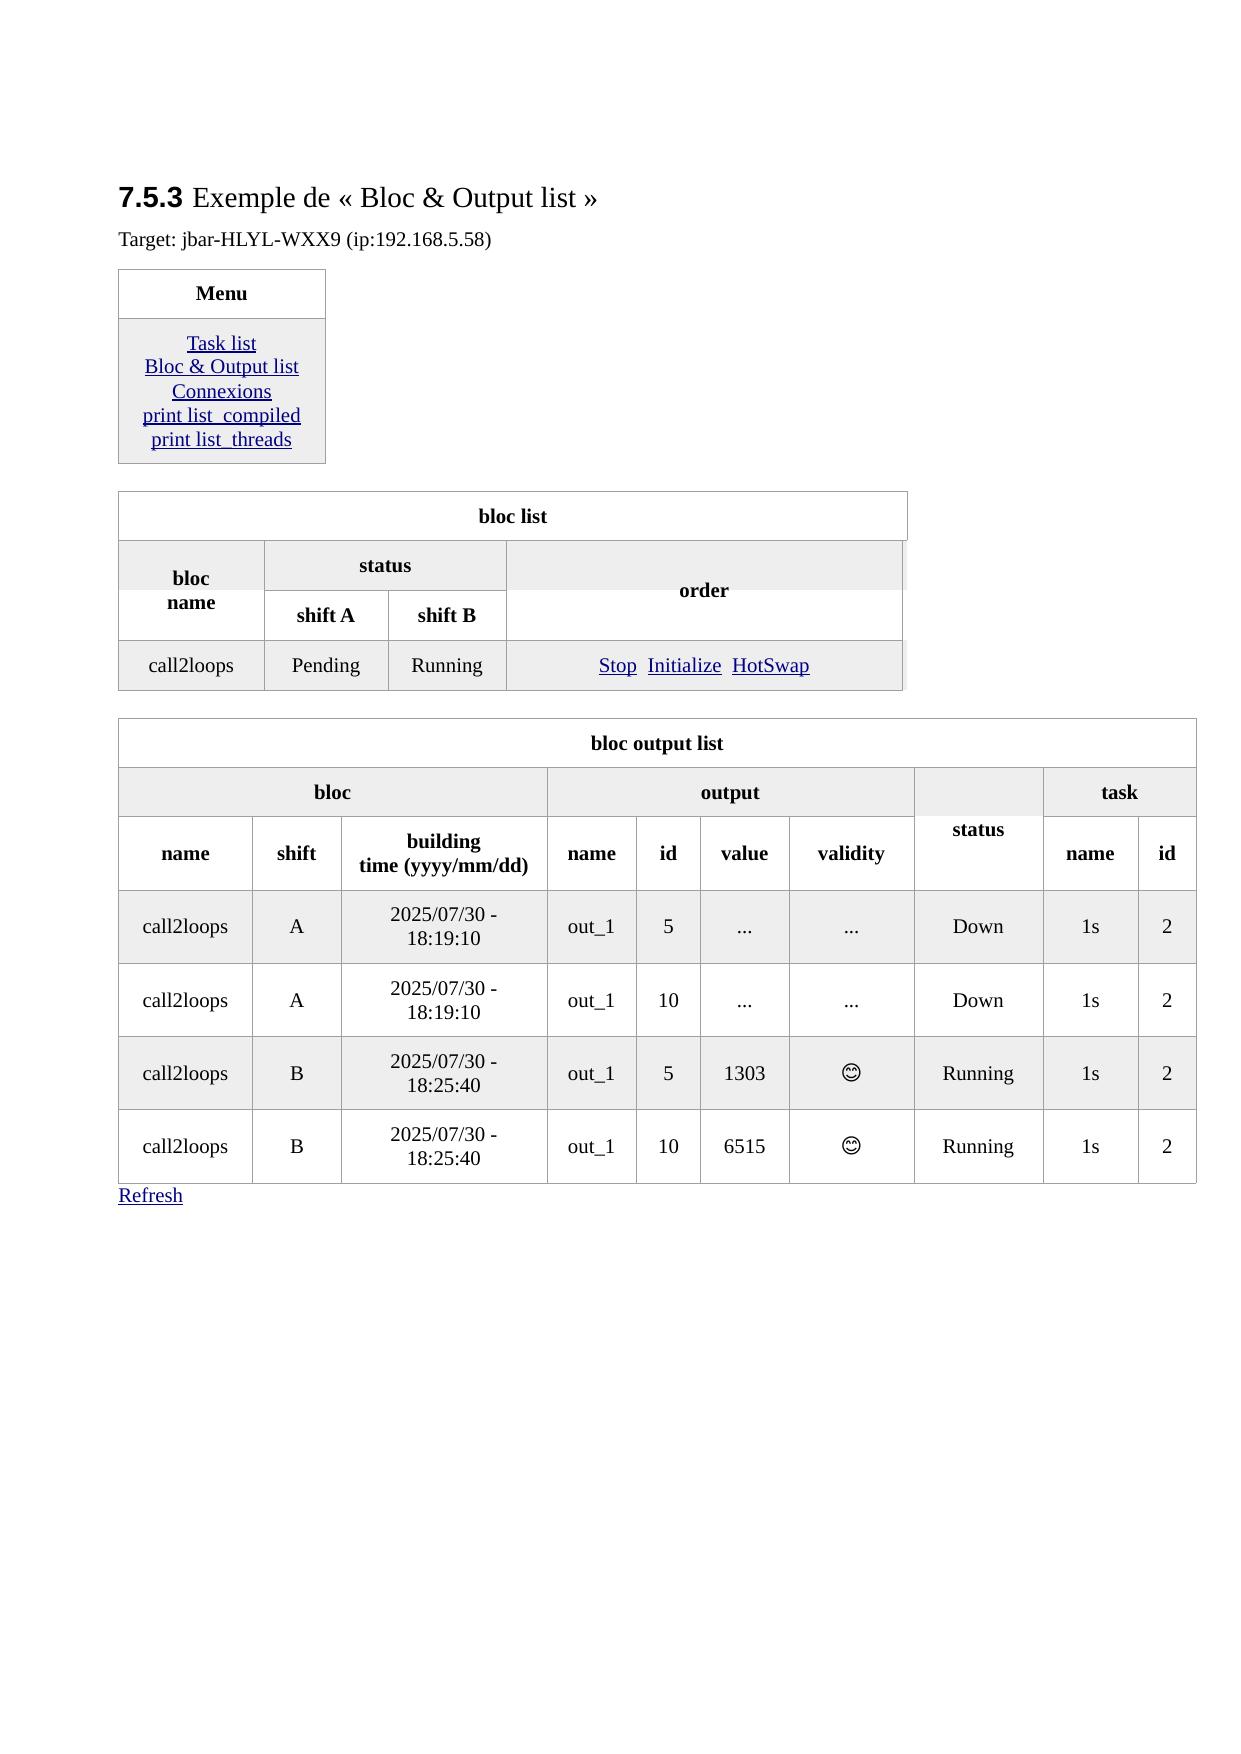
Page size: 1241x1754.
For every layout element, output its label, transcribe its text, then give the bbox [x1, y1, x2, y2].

table_cell out_1 [548, 1110, 636, 1183]
table_cell output [548, 768, 914, 816]
table_cell validity [790, 817, 914, 890]
table_cell 😊 [790, 1110, 914, 1183]
table_cell ... [790, 891, 914, 963]
table_cell id [1139, 817, 1196, 890]
table_cell 5 [637, 1037, 700, 1109]
table_cell order [507, 541, 902, 640]
table_cell call2loops [119, 964, 252, 1036]
table_cell call2loops [119, 1037, 252, 1109]
table_cell 1s [1044, 891, 1138, 963]
table_cell 2025/07/30 - 18:19:10 [342, 891, 547, 963]
table_cell 10 [637, 964, 700, 1036]
subtitle Exemple de « Bloc & Output list » [118, 180, 1122, 214]
table_cell shift [253, 817, 341, 890]
table_cell 2025/07/30 - 18:19:10 [342, 964, 547, 1036]
table_cell name [119, 817, 252, 890]
table_cell call2loops [119, 891, 252, 963]
table_cell [903, 590, 907, 640]
table_cell 2025/07/30 - 18:25:40 [342, 1110, 547, 1183]
table_cell B [253, 1110, 341, 1183]
table_cell out_1 [548, 891, 636, 963]
table_cell [903, 541, 907, 590]
table_cell Task list Bloc & Output list Connexions print list_compiled print list_threads [119, 319, 325, 463]
table_header bloc output list [119, 719, 1196, 767]
table_cell 6515 [701, 1110, 789, 1183]
table_cell name [548, 817, 636, 890]
table_cell 1s [1044, 964, 1138, 1036]
table_cell 5 [637, 891, 700, 963]
table_cell 2025/07/30 - 18:25:40 [342, 1037, 547, 1109]
table_cell 2 [1139, 891, 1196, 963]
table_cell 2 [1139, 964, 1196, 1036]
table_cell ... [701, 964, 789, 1036]
table_cell status [265, 541, 506, 590]
text Target: jbar-HLYL-WXX9 (ip:192.168.5.58) [118, 226, 1122, 251]
table_cell status [915, 768, 1043, 890]
table_cell out_1 [548, 964, 636, 1036]
table_cell [903, 640, 907, 690]
table_cell Down [915, 891, 1043, 963]
table_cell 1s [1044, 1037, 1138, 1109]
table_cell 10 [637, 1110, 700, 1183]
table_cell task [1044, 768, 1196, 816]
table_cell value [701, 817, 789, 890]
table_cell call2loops [119, 1110, 252, 1183]
table_cell Running [915, 1037, 1043, 1109]
table_cell out_1 [548, 1037, 636, 1109]
table_cell building time (yyyy/mm/dd) [342, 817, 547, 890]
table_header Menu [119, 270, 325, 318]
table_cell Down [915, 964, 1043, 1036]
table_cell shift A [265, 591, 388, 640]
table_cell id [637, 817, 700, 890]
table_cell Running [389, 641, 506, 690]
table_cell A [253, 891, 341, 963]
table_cell bloc name [119, 541, 264, 640]
table_cell Pending [265, 641, 388, 690]
table_cell Running [915, 1110, 1043, 1183]
table_cell B [253, 1037, 341, 1109]
text Refresh [118, 1184, 1122, 1207]
table_header bloc list [119, 492, 907, 540]
table_cell bloc [119, 768, 547, 816]
table_cell 1303 [701, 1037, 789, 1109]
table_cell Stop Initialize HotSwap [507, 641, 902, 690]
table_cell 1s [1044, 1110, 1138, 1183]
table_cell ... [701, 891, 789, 963]
table_cell 2 [1139, 1110, 1196, 1183]
table_cell A [253, 964, 341, 1036]
table_cell shift B [389, 591, 506, 640]
table_cell ... [790, 964, 914, 1036]
table_cell name [1044, 817, 1138, 890]
table_cell 😊 [790, 1037, 914, 1109]
table_cell call2loops [119, 641, 264, 690]
table_cell 2 [1139, 1037, 1196, 1109]
